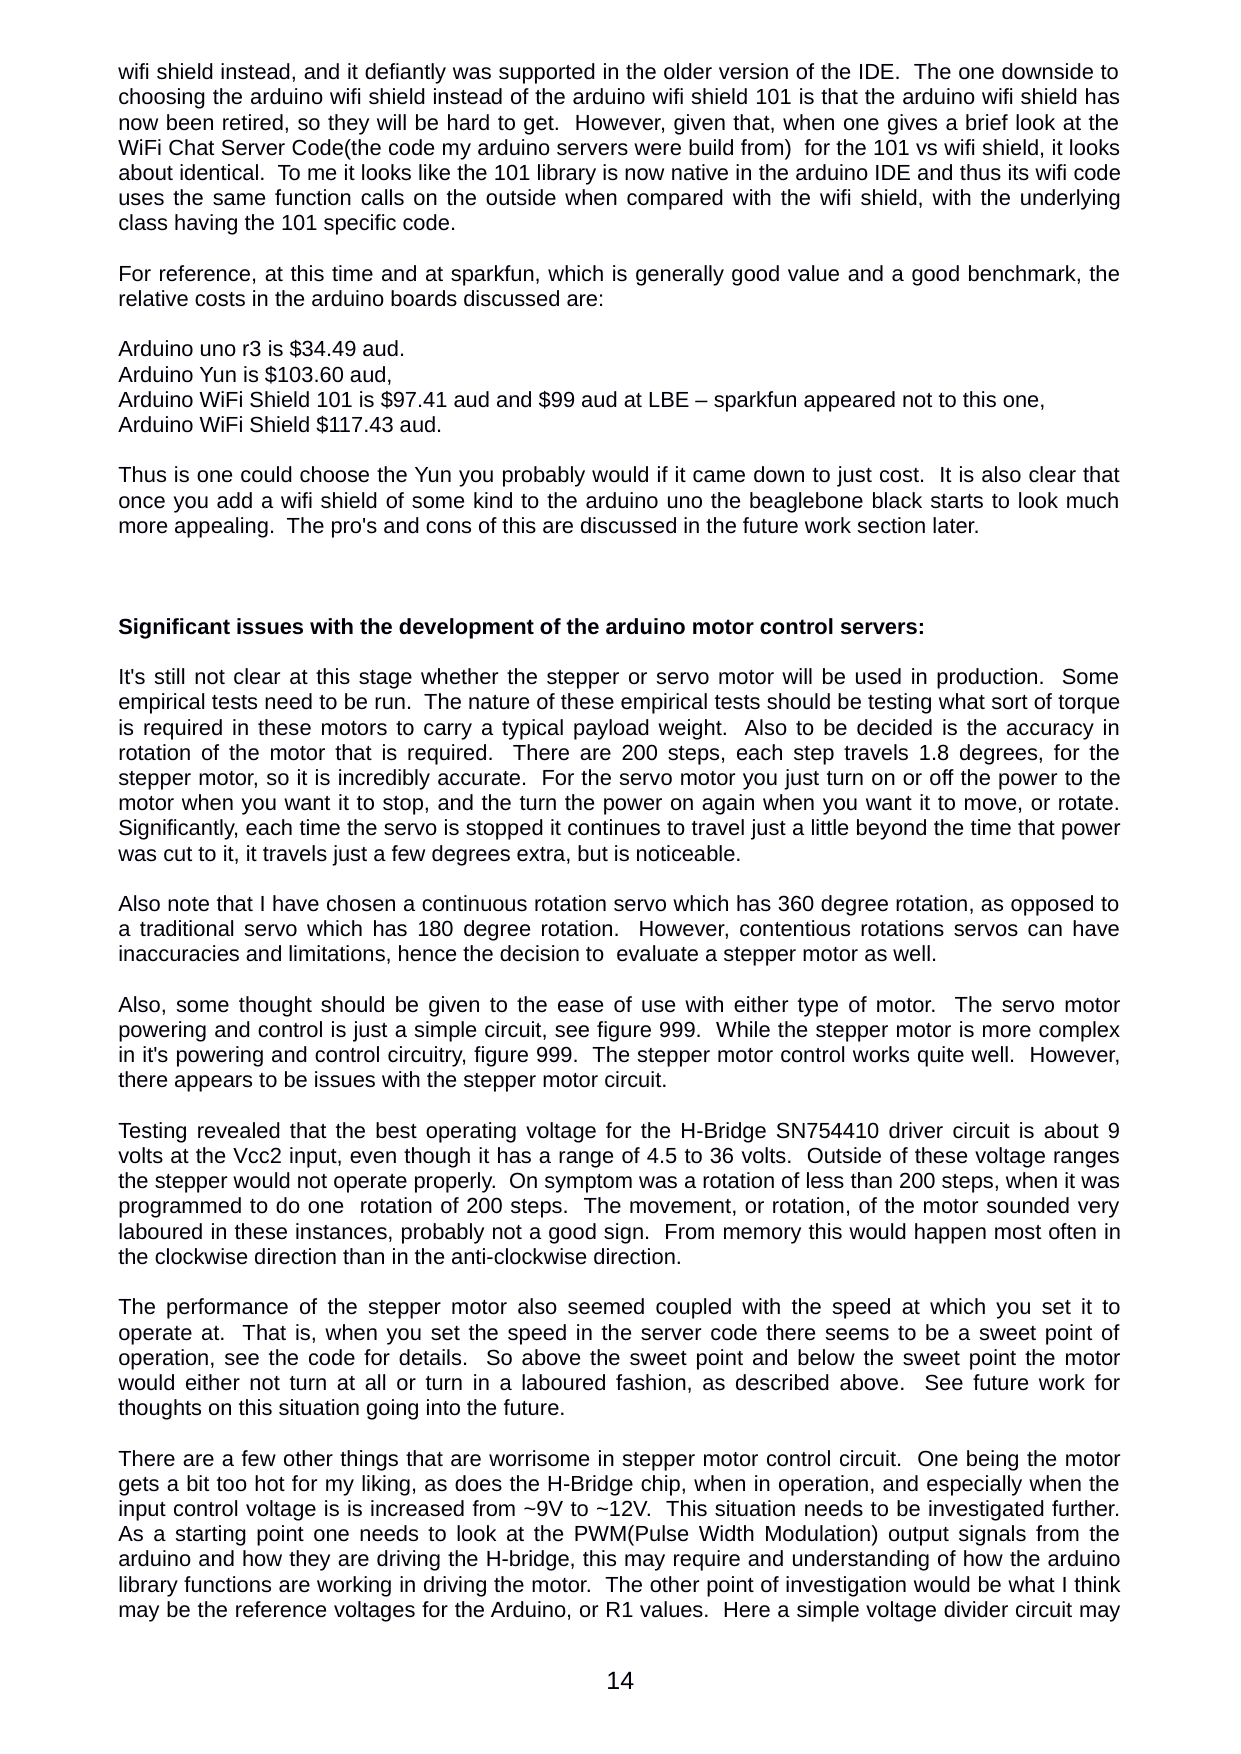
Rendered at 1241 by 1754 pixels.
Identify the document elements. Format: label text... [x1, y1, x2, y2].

text Also, some thought should be given to the ease of use with either type of motor. The servo motor powering and control is just a simple circuit, see figure 999. While the stepper motor is more complex in it's powering and control circuitry, figure 999. The stepper motor control works quite well. However, there appears to be issues with the stepper motor circuit. [118, 992, 1122, 1093]
text wifi shield instead, and it defiantly was supported in the older version of the IDE. The one downside to choosing the arduino wifi shield instead of the arduino wifi shield 101 is that the arduino wifi shield has now been retired, so they will be hard to get. However, given that, when one gives a brief look at the WiFi Chat Server Code(the code my arduino servers were build from) for the 101 vs wifi shield, it looks about identical. To me it looks like the 101 library is now native in the arduino IDE and thus its wifi code uses the same function calls on the outside when compared with the wifi shield, with the underlying class having the 101 specific code. [118, 59, 1122, 236]
text Arduino uno r3 is $34.49 aud. [118, 336, 1122, 362]
text Significant issues with the development of the arduino motor control servers: [118, 614, 1122, 639]
text Also note that I have chosen a continuous rotation servo which has 360 degree rotation, as opposed to a traditional servo which has 180 degree rotation. However, contentious rotations servos can have inaccuracies and limitations, hence the decision to evaluate a stepper motor as well. [118, 891, 1122, 967]
text It's still not clear at this stage whether the stepper or servo motor will be used in production. Some empirical tests need to be run. The nature of these empirical tests should be testing what sort of torque is required in these motors to carry a typical payload weight. Also to be decided is the accuracy in rotation of the motor that is required. There are 200 steps, each step travels 1.8 degrees, for the stepper motor, so it is incredibly accurate. For the servo motor you just turn on or off the power to the motor when you want it to stop, and the turn the power on again when you want it to move, or rotate. Significantly, each time the servo is stopped it continues to travel just a little beyond the time that power was cut to it, it travels just a few degrees extra, but is noticeable. [118, 664, 1122, 866]
text Thus is one could choose the Yun you probably would if it came down to just cost. It is also clear that once you add a wifi shield of some kind to the arduino uno the beaglebone black starts to look much more appealing. The pro's and cons of this are discussed in the future work section later. [118, 462, 1122, 538]
text Arduino WiFi Shield $117.43 aud. [118, 412, 1122, 437]
text For reference, at this time and at sparkfun, which is generally good value and a good benchmark, the relative costs in the arduino boards discussed are: [118, 261, 1122, 311]
text Testing revealed that the best operating voltage for the H-Bridge SN754410 driver circuit is about 9 volts at the Vcc2 input, even though it has a range of 4.5 to 36 volts. Outside of these voltage ranges the stepper would not operate properly. On symptom was a rotation of less than 200 steps, when it was programmed to do one rotation of 200 steps. The movement, or rotation, of the motor sounded very laboured in these instances, probably not a good sign. From memory this would happen most often in the clockwise direction than in the anti-clockwise direction. [118, 1118, 1122, 1269]
text The performance of the stepper motor also seemed coupled with the speed at which you set it to operate at. That is, when you set the speed in the server code there seems to be a sweet point of operation, see the code for details. So above the sweet point and below the sweet point the motor would either not turn at all or turn in a laboured fashion, as described above. See future work for thoughts on this situation going into the future. [118, 1294, 1122, 1420]
text Arduino Yun is $103.60 aud, [118, 362, 1122, 387]
text There are a few other things that are worrisome in stepper motor control circuit. One being the motor gets a bit too hot for my liking, as does the H-Bridge chip, when in operation, and especially when the input control voltage is is increased from ~9V to ~12V. This situation needs to be investigated further. As a starting point one needs to look at the PWM(Pulse Width Modulation) output signals from the arduino and how they are driving the H-bridge, this may require and understanding of how the arduino library functions are working in driving the motor. The other point of investigation would be what I think may be the reference voltages for the Arduino, or R1 values. Here a simple voltage divider circuit may [118, 1446, 1122, 1622]
text Arduino WiFi Shield 101 is $97.41 aud and $99 aud at LBE – sparkfun appeared not to this one, [118, 387, 1122, 412]
